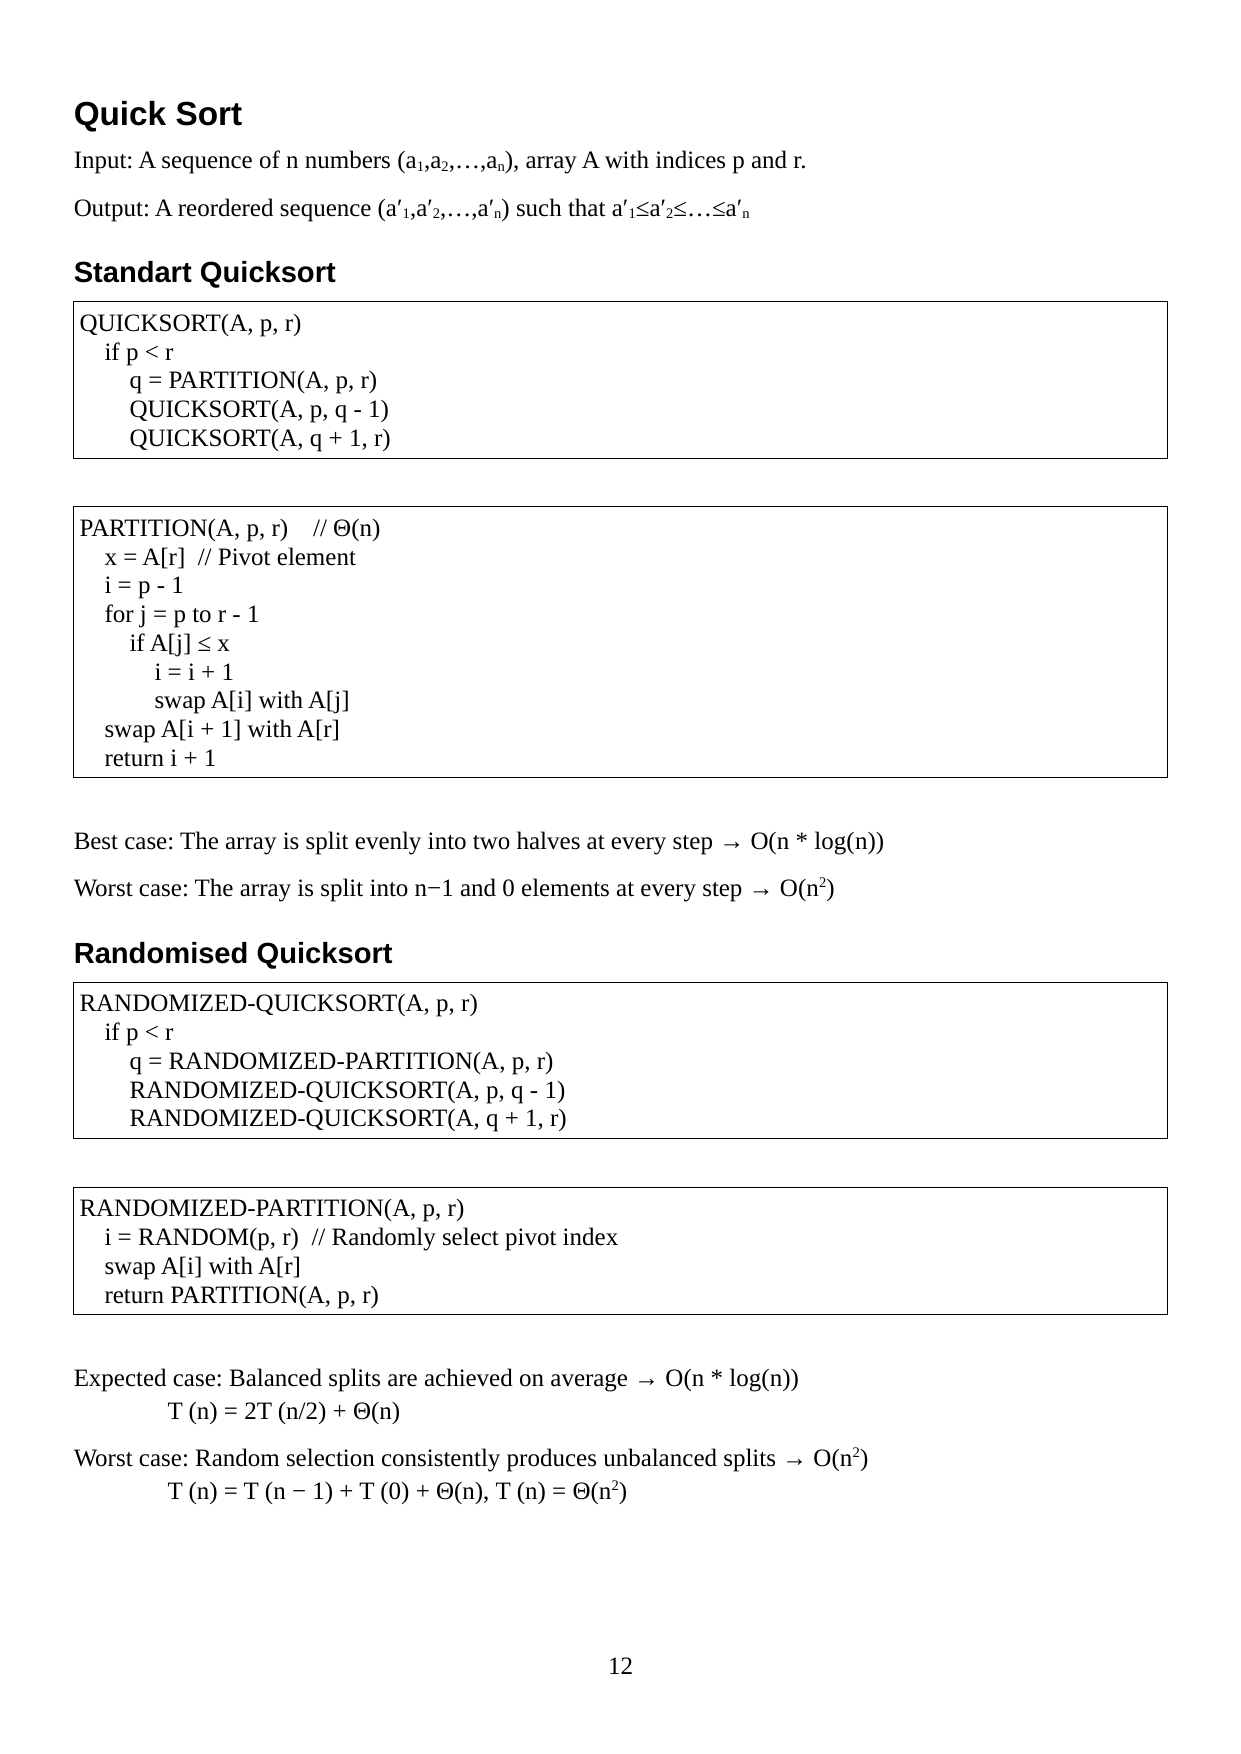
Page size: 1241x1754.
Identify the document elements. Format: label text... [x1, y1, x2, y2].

table_header RANDOMIZED-PARTITION(A, p, r) i = RANDOM(p, r) // Randomly select pivot index swap A[i] with A[r] return PARTITION(A, p, r) [74, 1188, 1167, 1314]
subtitle Standart Quicksort [73, 255, 1167, 289]
text Expected case: Balanced splits are achieved on average → O(n * log(⁡n)) T (n) = 2T (n/2) + Θ(n) [73, 1363, 1167, 1424]
table_header RANDOMIZED-QUICKSORT(A, p, r) if p < r q = RANDOMIZED-PARTITION(A, p, r) RANDOMIZED-QUICKSORT(A, p, q - 1) RANDOMIZED-QUICKSORT(A, q + 1, r) [74, 983, 1167, 1138]
text Best case: The array is split evenly into two halves at every step → O(n * log(⁡n)) [73, 826, 1167, 855]
subtitle Randomised Quicksort [73, 936, 1167, 969]
text Worst case: The array is split into n−1 and 0 elements at every step → O(n2) [73, 873, 1167, 902]
text Worst case: Random selection consistently produces unbalanced splits → O(n2) T (n) = T (n − 1) + T (0) + Θ(n), T (n) = Θ(n2) [73, 1443, 1167, 1505]
text Output: A reordered sequence (a′1,a′2,…,a′n) such that a′1≤a′2≤…≤a′n [73, 193, 1167, 222]
table_header PARTITION(A, p, r) // Θ(n) x = A[r] // Pivot element i = p - 1 for j = p to r - 1 if A[j] ≤ x i = i + 1 swap A[i] with A[j] swap A[i + 1] with A[r] return i + 1 [74, 507, 1167, 777]
text Input: A sequence of n numbers (a1,a2,…,an), array A with indices p and r. [73, 145, 1167, 174]
subtitle Quick Sort [73, 94, 1167, 133]
table_header QUICKSORT(A, p, r) if p < r q = PARTITION(A, p, r) QUICKSORT(A, p, q - 1) QUICKSORT(A, q + 1, r) [74, 302, 1167, 457]
